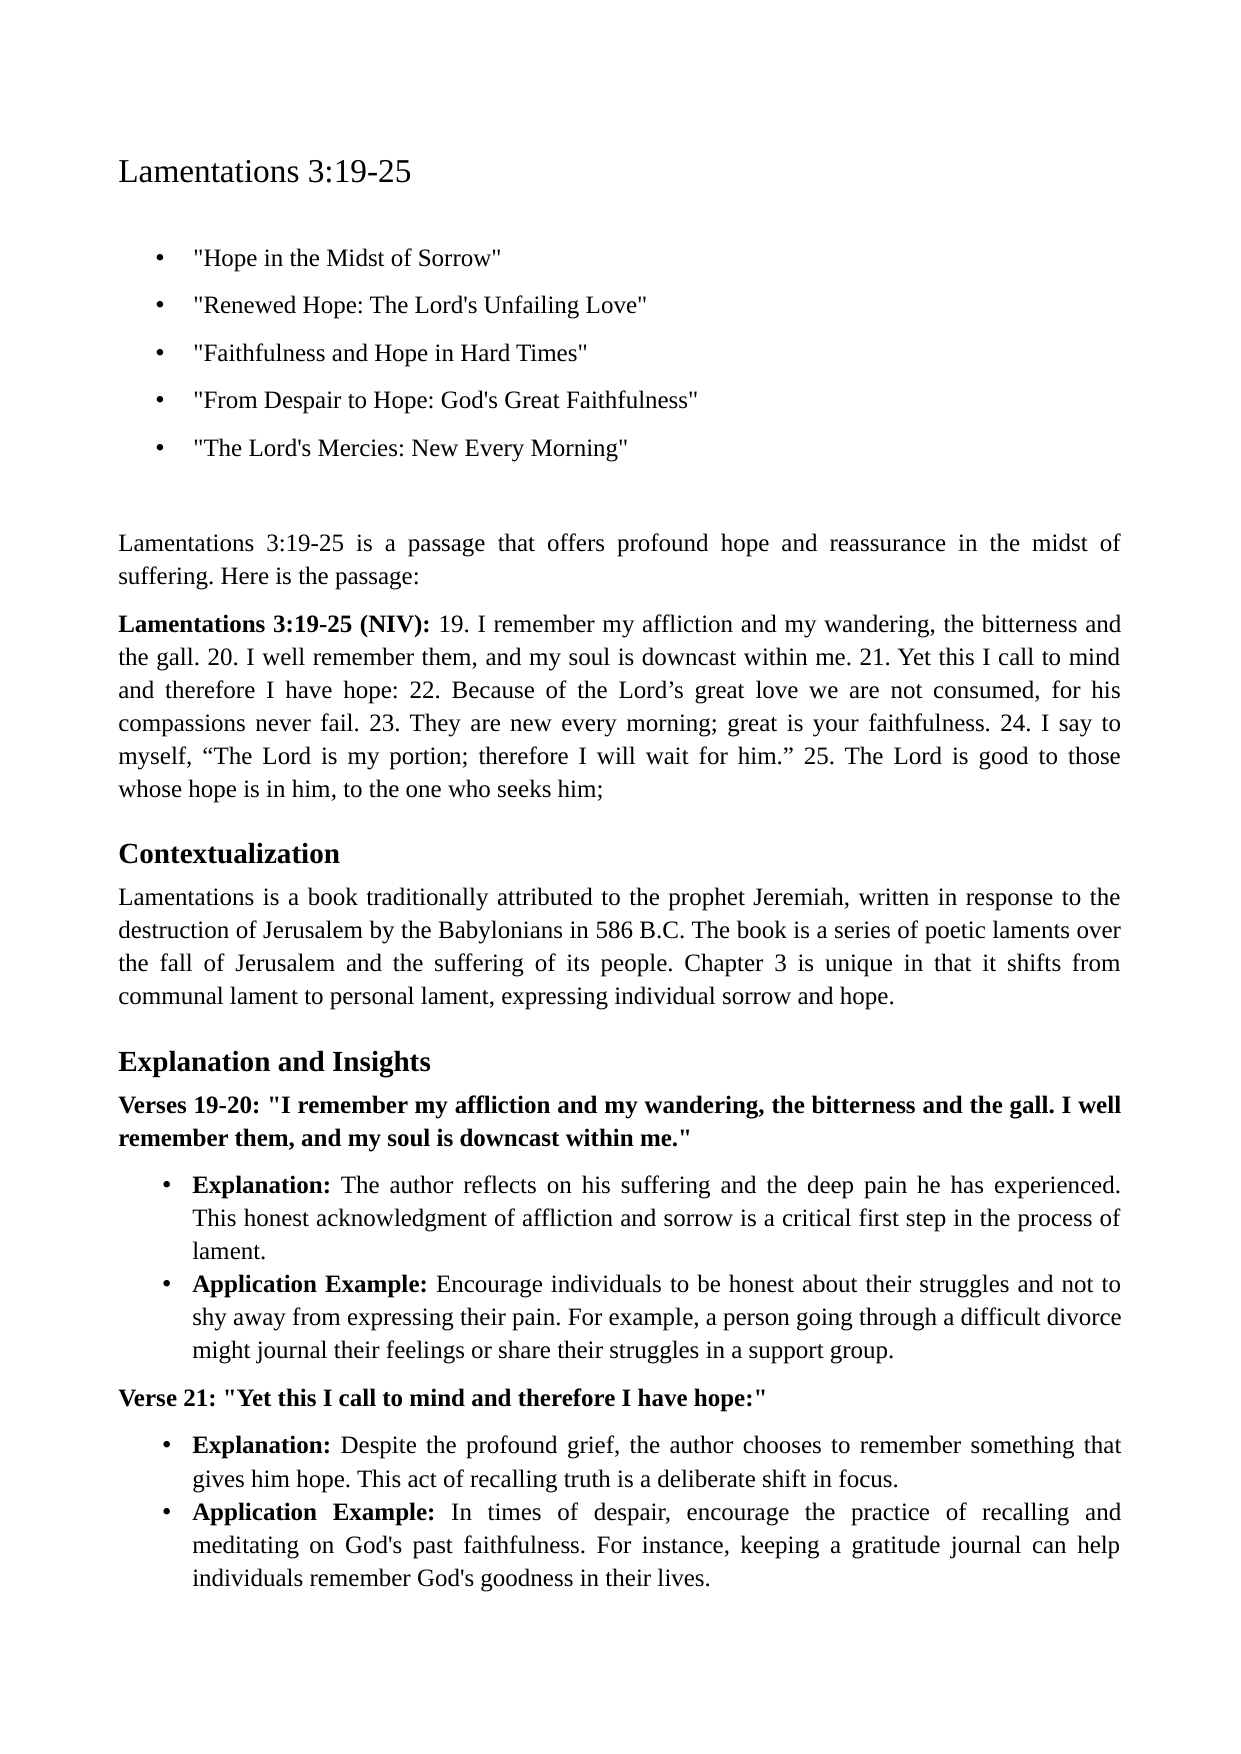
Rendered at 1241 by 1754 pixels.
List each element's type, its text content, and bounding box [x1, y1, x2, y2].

list "From Despair to Hope: God's Great Faithfulness" [156, 386, 1122, 414]
list "Hope in the Midst of Sorrow" [156, 243, 1122, 272]
text Lamentations 3:19-25 (NIV): 19. I remember my affliction and my wandering, the bitterness and the gall. 20. I well remember them, and my soul is downcast within me. 21. Yet this I call to mind and therefore I have hope: 22. Because of the Lord’s great love we are not consumed, for his compassions never fail. 23. They are new every morning; great is your faithfulness. 24. I say to myself, “The Lord is my portion; therefore I will wait for him.” 25. The Lord is good to those whose hope is in him, to the one who seeks him; [118, 609, 1122, 803]
list "The Lord's Mercies: New Every Morning" [156, 433, 1122, 462]
text Verse 21: "Yet this I call to mind and therefore I have hope:" [118, 1383, 1122, 1412]
subtitle Explanation and Insights [118, 1044, 1122, 1077]
text Lamentations 3:19-25 is a passage that offers profound hope and reassurance in the midst of suffering. Here is the passage: [118, 528, 1122, 590]
text Lamentations 3:19-25 [118, 151, 1122, 189]
list "Renewed Hope: The Lord's Unfailing Love" [156, 290, 1122, 319]
list Explanation: The author reflects on his suffering and the deep pain he has experienced. This honest acknowledgment of affliction and sorrow is a critical first step in the process of lament. [162, 1170, 1122, 1265]
text Lamentations is a book traditionally attributed to the prophet Jeremiah, written in response to the destruction of Jerusalem by the Babylonians in 586 B.C. The book is a series of poetic laments over the fall of Jerusalem and the suffering of its people. Chapter 3 is unique in that it shifts from communal lament to personal lament, expressing individual sorrow and hope. [118, 882, 1122, 1010]
list Application Example: Encourage individuals to be honest about their struggles and not to shy away from expressing their pain. For example, a person going through a difficult divorce might journal their feelings or share their struggles in a support group. [162, 1269, 1122, 1364]
list Explanation: Despite the profound grief, the author chooses to remember something that gives him hope. This act of recalling truth is a deliberate shift in focus. [162, 1431, 1122, 1492]
text Verses 19-20: "I remember my affliction and my wandering, the bitterness and the gall. I well remember them, and my soul is downcast within me." [118, 1090, 1122, 1151]
list "Faithfulness and Hope in Hard Times" [156, 338, 1122, 367]
list Application Example: In times of despair, encourage the practice of recalling and meditating on God's past faithfulness. For instance, keeping a gratitude journal can help individuals remember God's goodness in their lives. [162, 1497, 1122, 1591]
subtitle Contextualization [118, 836, 1122, 870]
